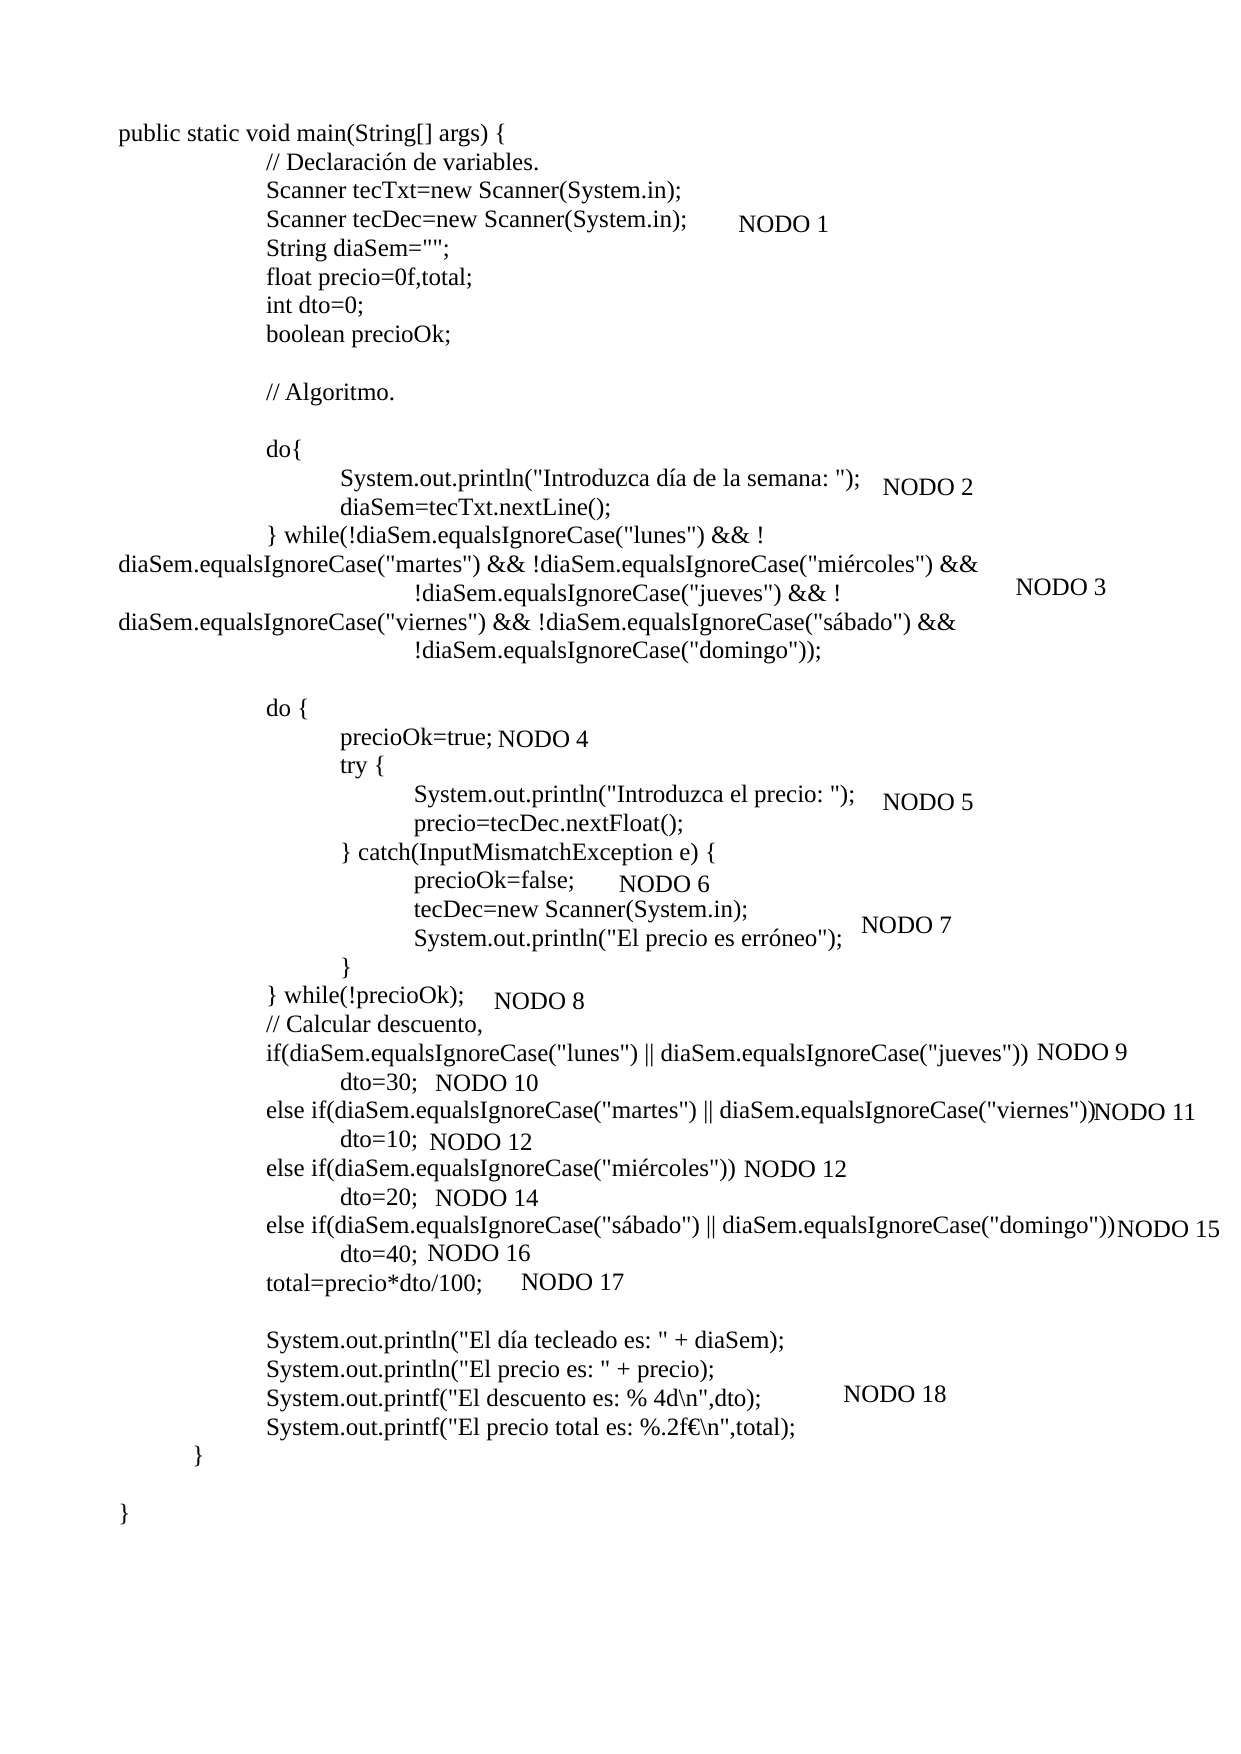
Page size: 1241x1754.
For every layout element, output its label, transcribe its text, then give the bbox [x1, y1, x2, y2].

text public static void main(String[] args) { // Declaración de variables. Scanner tecTxt=new Scanner(System.in); Scanner tecDec=new Scanner(System.in); String diaSem=""; float precio=0f,total; int dto=0; boolean precioOk; // Algoritmo. do{ System.out.println("Introduzca día de la semana: "); diaSem=tecTxt.nextLine(); } while(!diaSem.equalsIgnoreCase("lunes") && !diaSem.equalsIgnoreCase("martes") && !diaSem.equalsIgnoreCase("miércoles") && !diaSem.equalsIgnoreCase("jueves") && !diaSem.equalsIgnoreCase("viernes") && !diaSem.equalsIgnoreCase("sábado") && !diaSem.equalsIgnoreCase("domingo")); do { precioOk=true; try { System.out.println("Introduzca el precio: "); precio=tecDec.nextFloat(); } catch(InputMismatchException e) { precioOk=false; tecDec=new Scanner(System.in); System.out.println("El precio es erróneo"); } } while(!precioOk); // Calcular descuento, if(diaSem.equalsIgnoreCase("lunes") || diaSem.equalsIgnoreCase("jueves")) dto=30; else if(diaSem.equalsIgnoreCase("martes") || diaSem.equalsIgnoreCase("viernes")) dto=10; else if(diaSem.equalsIgnoreCase("miércoles")) dto=20; else if(diaSem.equalsIgnoreCase("sábado") || diaSem.equalsIgnoreCase("domingo")) dto=40; total=precio*dto/100; System.out.println("El día tecleado es: " + diaSem); System.out.println("El precio es: " + precio); System.out.printf("El descuento es: % 4d\n",dto); System.out.printf("El precio total es: %.2f€\n",total); } } [118, 118, 1122, 1556]
